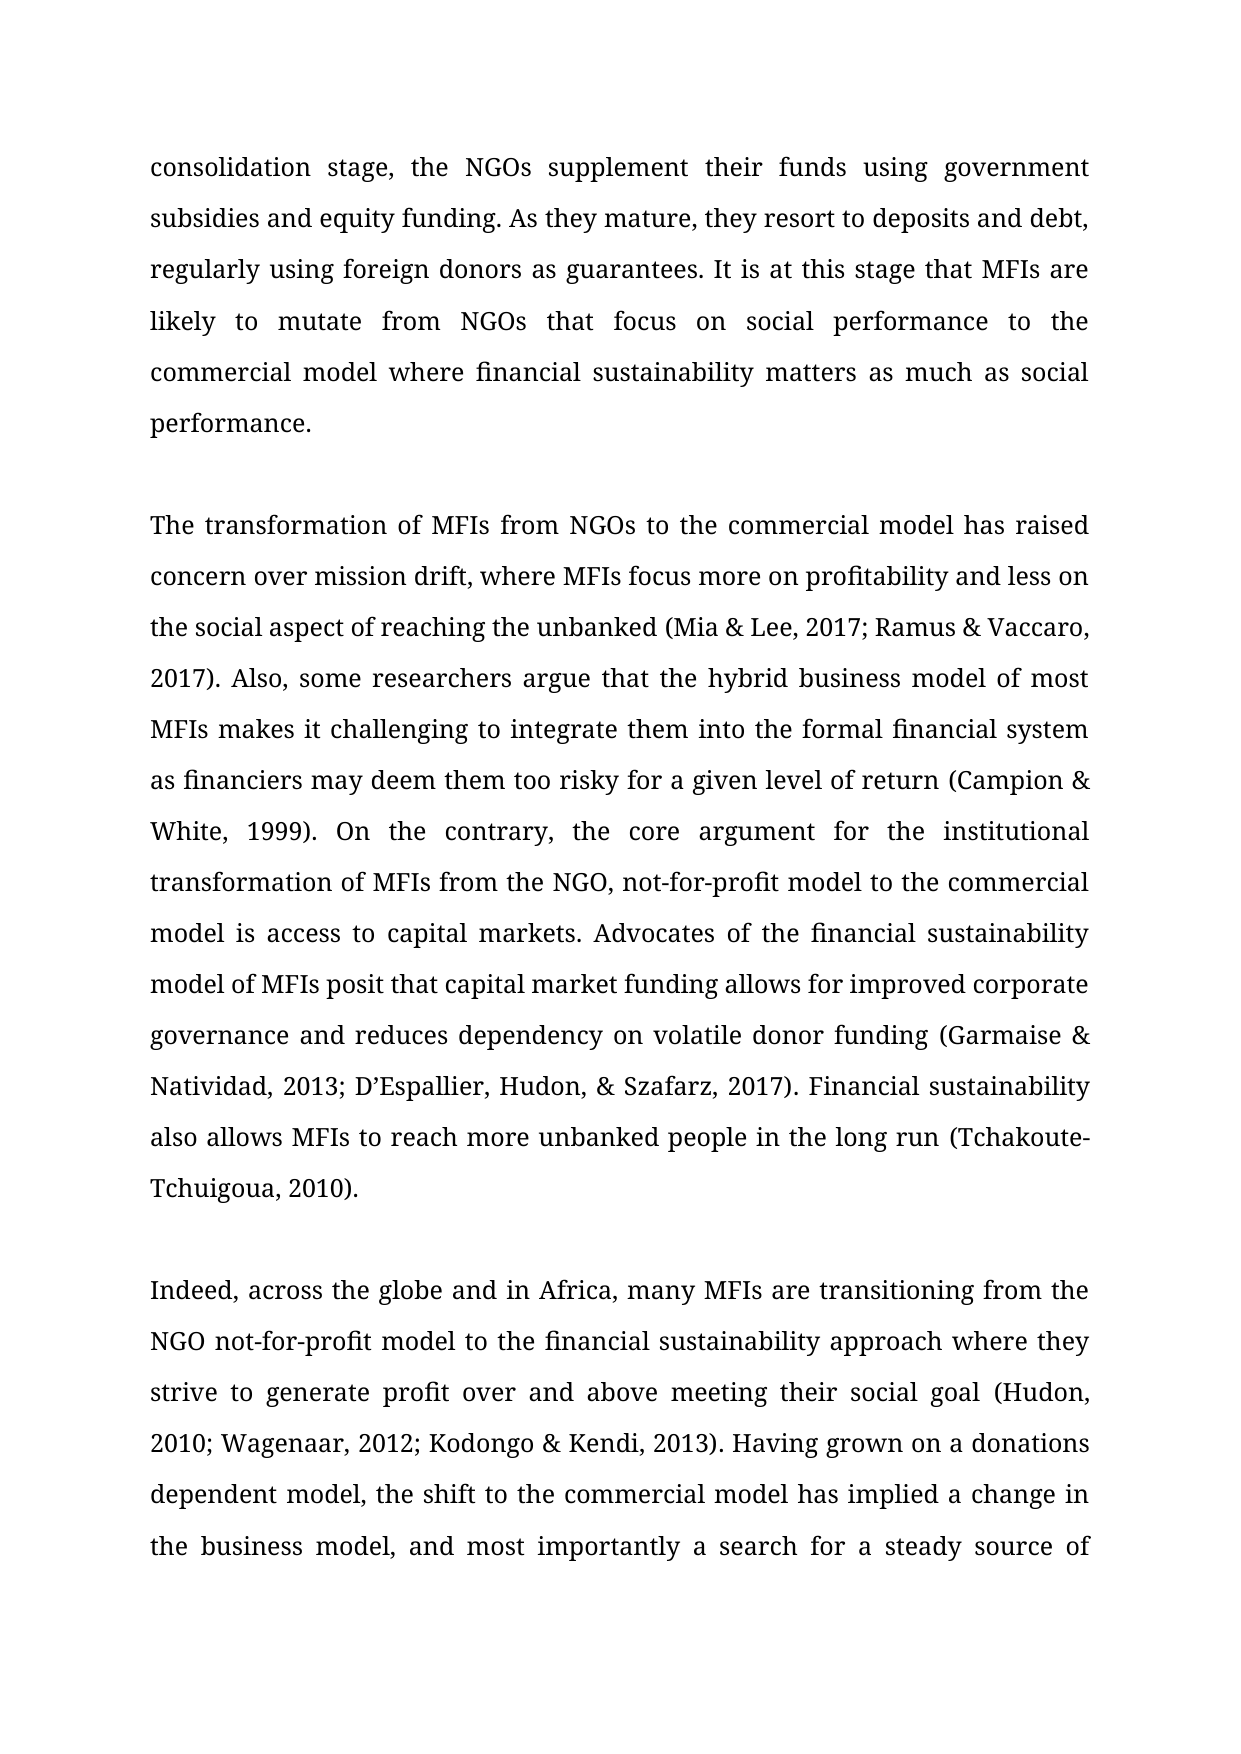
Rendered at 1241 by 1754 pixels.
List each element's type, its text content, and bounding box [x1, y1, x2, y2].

text Indeed, across the globe and in Africa, many MFIs are transitioning from the NGO not-for-profit model to the financial sustainability approach where they strive to generate profit over and above meeting their social goal (Hudon, 2010; Wagenaar, 2012; Kodongo & Kendi, 2013). Having grown on a donations dependent model, the shift to the commercial model has implied a change in the business model, and most importantly a search for a steady source of [150, 1273, 1090, 1562]
text consolidation stage, the NGOs supplement their funds using government subsidies and equity funding. As they mature, they resort to deposits and debt, regularly using foreign donors as guarantees. It is at this stage that MFIs are likely to mutate from NGOs that focus on social performance to the commercial model where financial sustainability matters as much as social performance. [150, 150, 1090, 439]
text The transformation of MFIs from NGOs to the commercial model has raised concern over mission drift, where MFIs focus more on profitability and less on the social aspect of reaching the unbanked (Mia & Lee, 2017; Ramus & Vaccaro, 2017). Also, some researchers argue that the hybrid business model of most MFIs makes it challenging to integrate them into the formal financial system as financiers may deem them too risky for a given level of return (Campion & White, 1999). On the contrary, the core argument for the institutional transformation of MFIs from the NGO, not-for-profit model to the commercial model is access to capital markets. Advocates of the financial sustainability model of MFIs posit that capital market funding allows for improved corporate governance and reduces dependency on volatile donor funding (Garmaise & Natividad, 2013; D’Espallier, Hudon, & Szafarz, 2017). Financial sustainability also allows MFIs to reach more unbanked people in the long run (Tchakoute-Tchuigoua, 2010). [150, 507, 1090, 1205]
